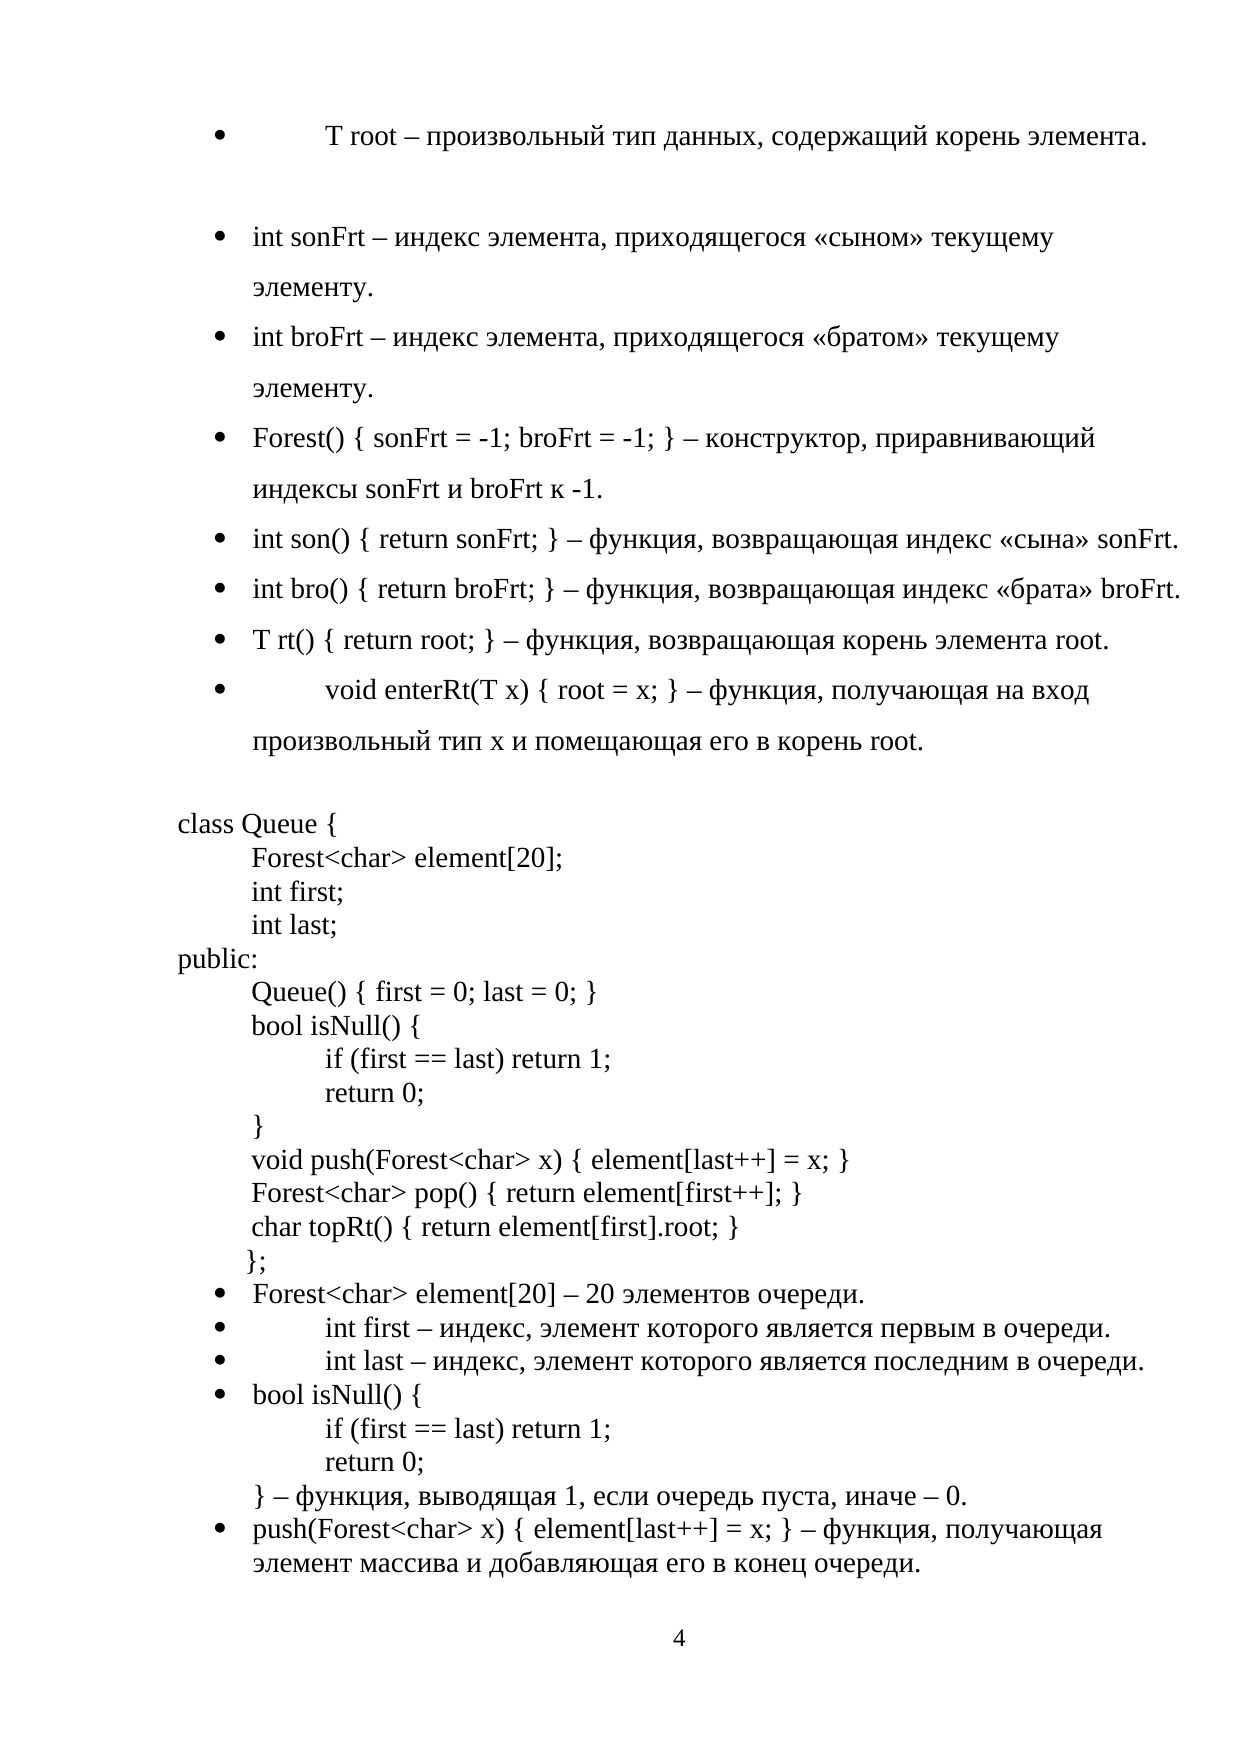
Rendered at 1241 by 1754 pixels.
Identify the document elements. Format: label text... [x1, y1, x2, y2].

list bool isNull() { [215, 1377, 1181, 1411]
text void push(Forest<char> x) { element[last++] = x; } [177, 1142, 1181, 1176]
list T root – произвольный тип данных, содержащий корень элемента. [215, 118, 1181, 202]
text Forest<char> element[20]; [177, 840, 1181, 874]
text bool isNull() { [177, 1008, 1181, 1041]
list int sonFrt – индекс элемента, приходящегося «сыном» текущему элементу. [215, 219, 1181, 303]
list Forest() { sonFrt = -1; broFrt = -1; } – конструктор, приравнивающий индексы sonFrt и broFrt к -1. [215, 420, 1181, 504]
list int son() { return sonFrt; } – функция, возвращающая индекс «сына» sonFrt. [215, 521, 1181, 555]
text char topRt() { return element[first].root; } [177, 1209, 1181, 1243]
text if (first == last) return 1; [252, 1411, 1181, 1444]
text if (first == last) return 1; [177, 1041, 1181, 1075]
text public: [177, 941, 1181, 974]
list int broFrt – индекс элемента, приходящегося «братом» текущему элементу. [215, 319, 1181, 403]
list int first – индекс, элемент которого является первым в очереди. [215, 1310, 1181, 1343]
text } – функция, выводящая 1, если очередь пуста, иначе – 0. [252, 1478, 1181, 1511]
list Forest<char> element[20] – 20 элементов очереди. [215, 1276, 1181, 1310]
list int last – индекс, элемент которого является последним в очереди. [215, 1343, 1181, 1377]
text Forest<char> pop() { return element[first++]; } [177, 1176, 1181, 1209]
text int last; [177, 907, 1181, 941]
text return 0; [177, 1075, 1181, 1108]
text }; [244, 1243, 1181, 1276]
text Queue() { first = 0; last = 0; } [177, 974, 1181, 1008]
text class Queue { [177, 807, 1181, 840]
text } [177, 1108, 1181, 1142]
list int bro() { return broFrt; } – функция, возвращающая индекс «брата» broFrt. [215, 571, 1181, 605]
list push(Forest<char> x) { element[last++] = x; } – функция, получающая элемент массива и добавляющая его в конец очереди. [215, 1511, 1181, 1578]
list T rt() { return root; } – функция, возвращающая корень элемента root. [215, 622, 1181, 656]
list void enterRt(T x) { root = x; } – функция, получающая на вход произвольный тип x и помещающая его в корень root. [215, 672, 1181, 756]
text return 0; [252, 1444, 1181, 1478]
text int first; [177, 874, 1181, 907]
